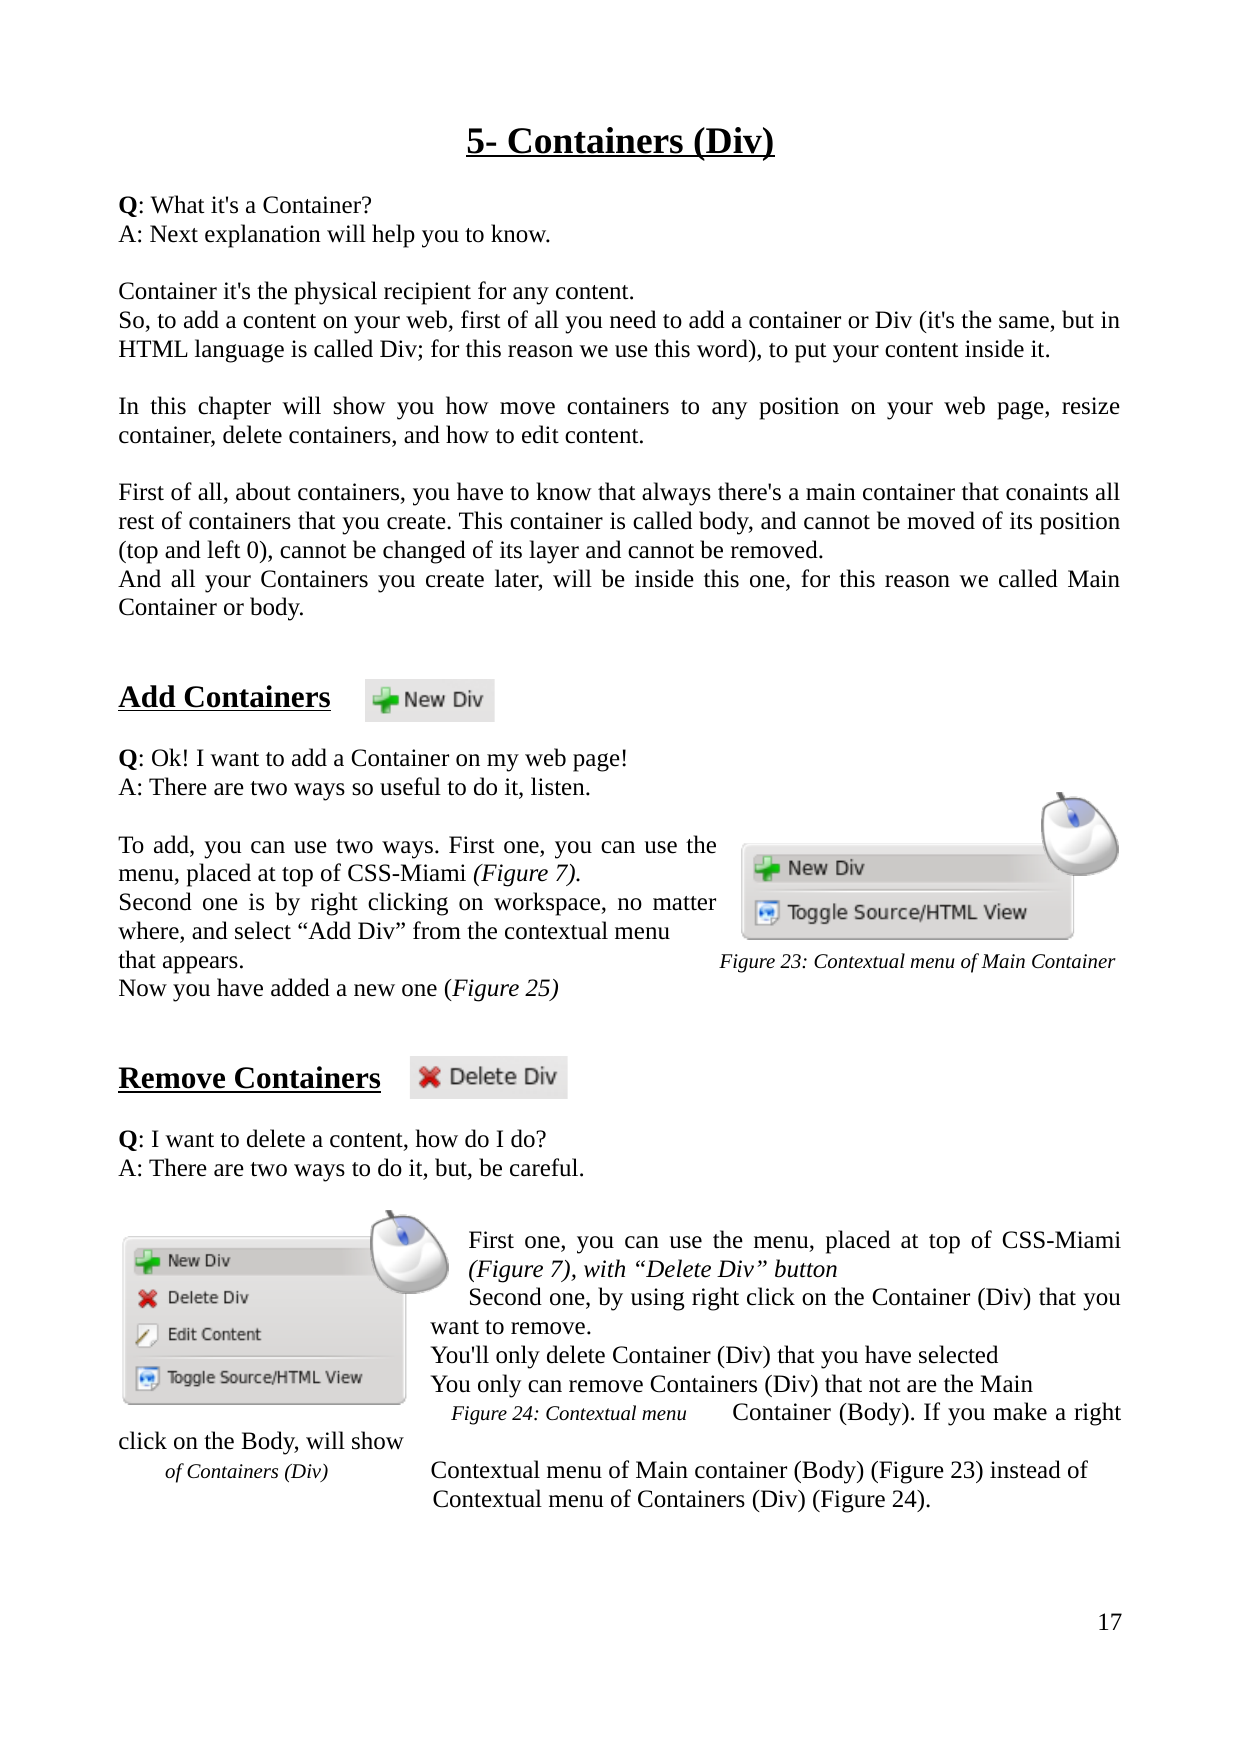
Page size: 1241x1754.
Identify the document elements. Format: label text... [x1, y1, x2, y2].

text And all your Containers you create later, will be inside this one, for this reason we called Main Container or body. [118, 564, 1122, 621]
text 5- Containers (Div) [118, 118, 1122, 161]
text Contextual menu of Containers (Div) (Figure 24). [118, 1484, 1122, 1512]
text that appears. Figure 23: Contextual menu of Main Container [118, 945, 1122, 973]
text Q: I want to delete a content, how do I do? [118, 1124, 1122, 1153]
text A: There are two ways to do it, but, be careful. [118, 1153, 1122, 1182]
text To add, you can use two ways. First one, you can use the menu, placed at top of CSS-Miami (Figure 7). [118, 830, 1039, 887]
text So, to add a content on your web, first of all you need to add a container or Div (it's the same, but in HTML language is called Div; for this reason we use this word), to put your content inside it. [118, 305, 1122, 362]
text Q: Ok! I want to add a Container on my web page! [118, 743, 1122, 772]
text Container it's the physical recipient for any content. [118, 276, 1122, 305]
picture [365, 679, 495, 722]
text [568, 1060, 1122, 1096]
text [118, 1225, 368, 1282]
text A: There are two ways so useful to do it, listen. [118, 772, 1122, 801]
text In this chapter will show you how move containers to any position on your web page, resize container, delete containers, and how to edit content. [118, 391, 1122, 449]
text [495, 679, 1122, 715]
picture [409, 1056, 568, 1099]
text [1075, 830, 1122, 887]
text A: Next explanation will help you to know. [118, 219, 1122, 247]
text Now you have added a new one (Figure 25) [118, 973, 1122, 1002]
text First of all, about containers, you have to know that always there's a main container that conaints all rest of containers that you create. This container is called body, and cannot be moved of its position (top and left 0), cannot be changed of its layer and cannot be removed. [118, 477, 1122, 564]
text Q: What it's a Container? [118, 190, 1122, 219]
text Second one is by right clicking on workspace, no matter where, and select “Add Div” from the contextual menu [118, 887, 1122, 945]
text Figure 24: Contextual menu Container (Body). If you make a right click on the Body, will show [118, 1397, 1122, 1455]
text of Containers (Div) Contextual menu of Main container (Body) (Figure 23) instead of [118, 1455, 1122, 1484]
text First one, you can use the menu, placed at top of CSS-Miami (Figure 7), with “Delete Div” button [451, 1225, 1122, 1282]
text Second one, by using right click on the Container (Div) that you want to remove. [407, 1282, 1122, 1340]
picture [741, 791, 1121, 940]
text Add Containers [118, 679, 365, 715]
text You only can remove Containers (Div) that not are the Main [407, 1369, 1122, 1397]
text You'll only delete Container (Div) that you have selected [407, 1340, 1122, 1369]
picture [122, 1209, 451, 1405]
text Remove Containers [118, 1060, 409, 1096]
